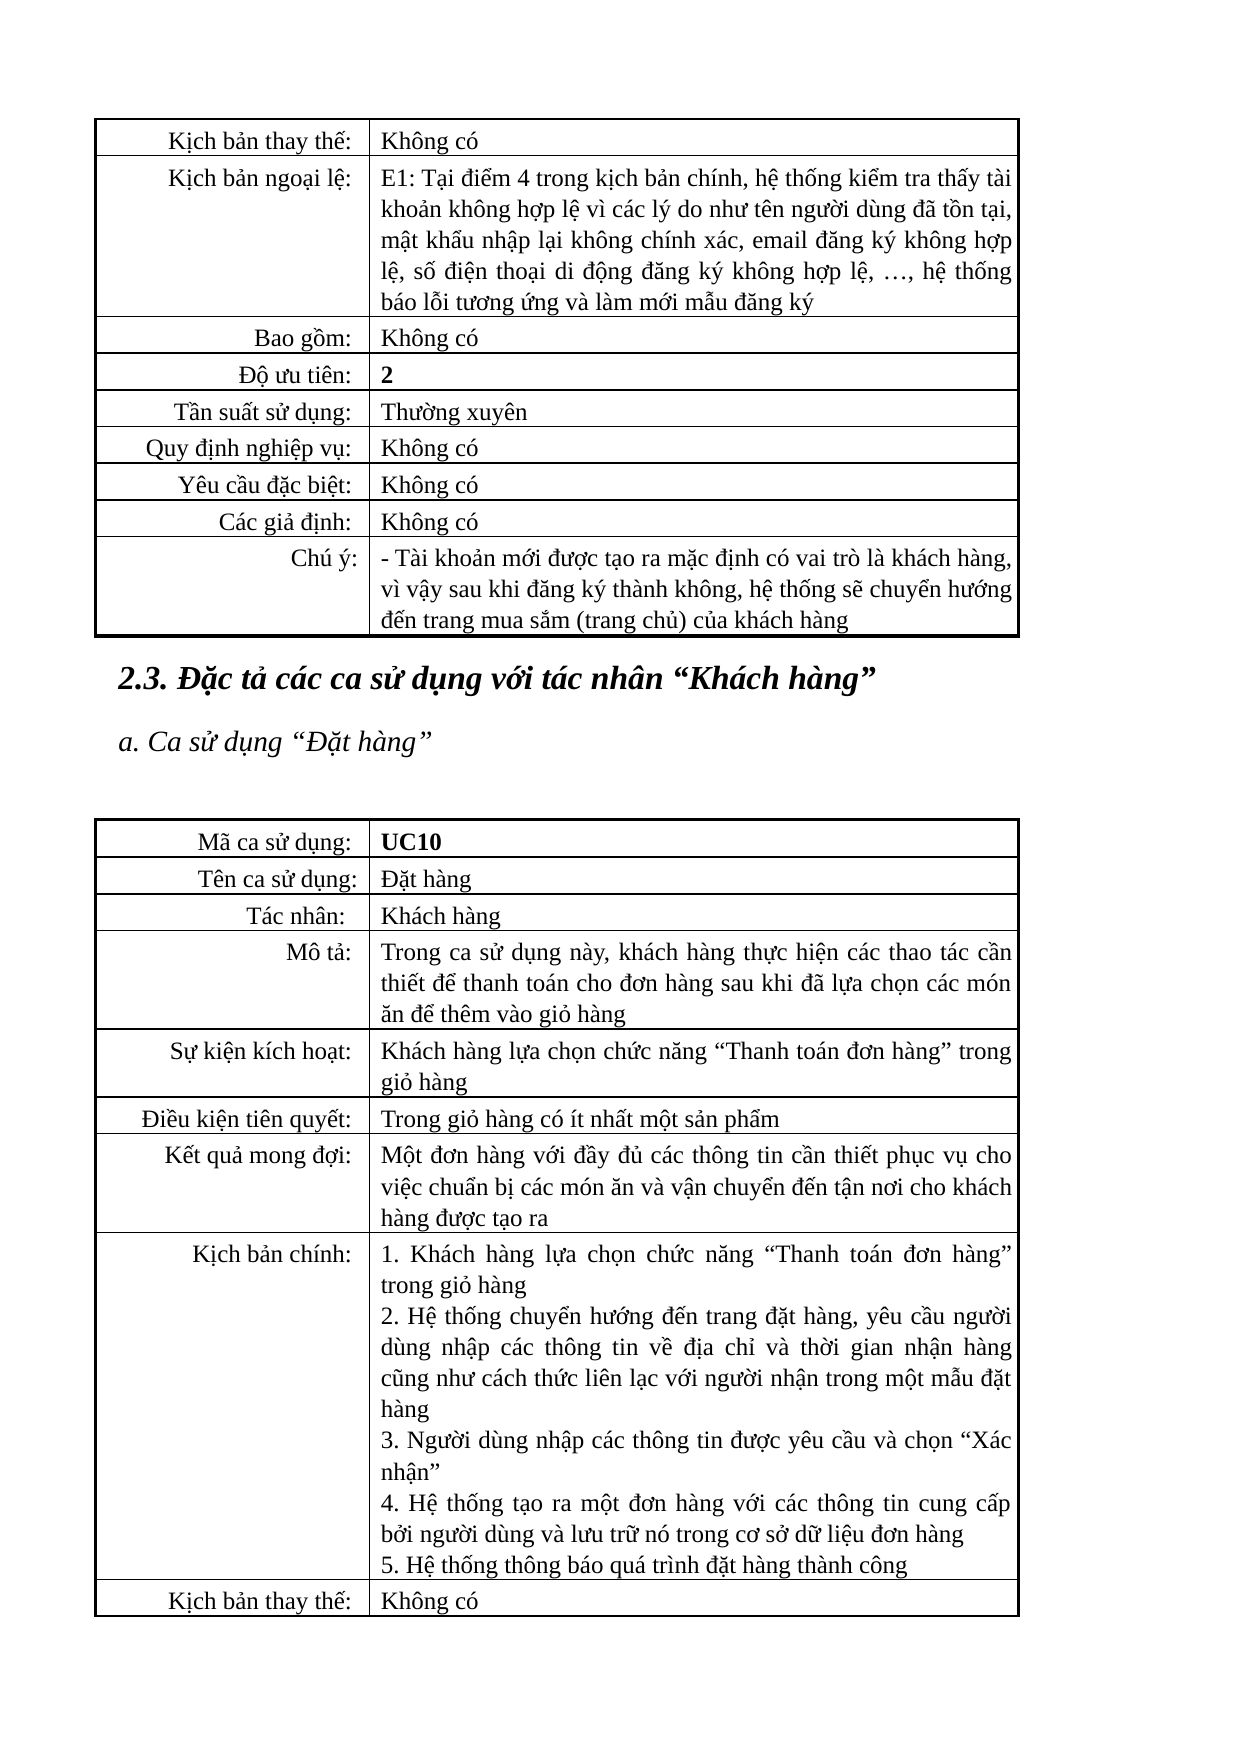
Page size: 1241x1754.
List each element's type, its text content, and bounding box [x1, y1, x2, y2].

table_cell Kịch bản thay thế: [97, 120, 369, 155]
table_cell Tên ca sử dụng: [97, 858, 369, 893]
table_header UC10 [370, 821, 1017, 856]
table_cell Kịch bản ngoại lệ: [97, 156, 369, 316]
table_cell Mô tả: [97, 931, 369, 1028]
table_cell Không có [370, 317, 1017, 352]
table_cell - Tài khoản mới được tạo ra mặc định có vai trò là khách hàng, vì vậy sau khi đăng ký thành không, hệ thống sẽ chuyển hướng đến trang mua sắm (trang chủ) của khách hàng [370, 537, 1017, 634]
table_cell Đặt hàng [370, 858, 1017, 893]
table_cell Kịch bản thay thế: [97, 1580, 369, 1615]
table_cell Không có [370, 427, 1017, 462]
table_cell Không có [370, 1580, 1017, 1615]
table_cell Kịch bản chính: [97, 1233, 369, 1578]
table_cell Yêu cầu đặc biệt: [97, 464, 369, 499]
table_cell Tần suất sử dụng: [97, 391, 369, 426]
table_cell Tác nhân: [97, 895, 369, 929]
subtitle a. Ca sử dụng “Đặt hàng” [118, 724, 1122, 758]
table_cell 1. Khách hàng lựa chọn chức năng “Thanh toán đơn hàng” trong giỏ hàng 2. Hệ thống chuyển hướng đến trang đặt hàng, yêu cầu người dùng nhập các thông tin về địa chỉ và thời gian nhận hàng cũng như cách thức liên lạc với người nhận trong một mẫu đặt hàng 3. Người dùng nhập các thông tin được yêu cầu và chọn “Xác nhận” 4. Hệ thống tạo ra một đơn hàng với các thông tin cung cấp bởi người dùng và lưu trữ nó trong cơ sở dữ liệu đơn hàng 5. Hệ thống thông báo quá trình đặt hàng thành công [370, 1233, 1017, 1578]
subtitle 2.3. Đặc tả các ca sử dụng với tác nhân “Khách hàng” [118, 658, 1122, 697]
table_cell Không có [370, 501, 1017, 536]
table_cell Không có [370, 464, 1017, 499]
table_cell Không có [370, 120, 1017, 155]
table_cell Thường xuyên [370, 391, 1017, 426]
table_cell Khách hàng [370, 895, 1017, 929]
table_cell E1: Tại điểm 4 trong kịch bản chính, hệ thống kiểm tra thấy tài khoản không hợp lệ vì các lý do như tên người dùng đã tồn tại, mật khẩu nhập lại không chính xác, email đăng ký không hợp lệ, số điện thoại di động đăng ký không hợp lệ, …, hệ thống báo lỗi tương ứng và làm mới mẫu đăng ký [370, 156, 1017, 316]
table_cell Độ ưu tiên: [97, 354, 369, 389]
table_cell Kết quả mong đợi: [97, 1134, 369, 1231]
table_cell 2 [370, 354, 1017, 389]
table_cell Sự kiện kích hoạt: [97, 1030, 369, 1096]
table_cell Trong giỏ hàng có ít nhất một sản phẩm [370, 1098, 1017, 1133]
table_cell Chú ý: [97, 537, 369, 634]
table_cell Bao gồm: [97, 317, 369, 352]
table_cell Điều kiện tiên quyết: [97, 1098, 369, 1133]
table_cell Các giả định: [97, 501, 369, 536]
table_cell Trong ca sử dụng này, khách hàng thực hiện các thao tác cần thiết để thanh toán cho đơn hàng sau khi đã lựa chọn các món ăn để thêm vào giỏ hàng [370, 931, 1017, 1028]
table_cell Quy định nghiệp vụ: [97, 427, 369, 462]
table_cell Khách hàng lựa chọn chức năng “Thanh toán đơn hàng” trong giỏ hàng [370, 1030, 1017, 1096]
table_header Mã ca sử dụng: [97, 821, 369, 856]
table_cell Một đơn hàng với đầy đủ các thông tin cần thiết phục vụ cho việc chuẩn bị các món ăn và vận chuyển đến tận nơi cho khách hàng được tạo ra [370, 1134, 1017, 1231]
